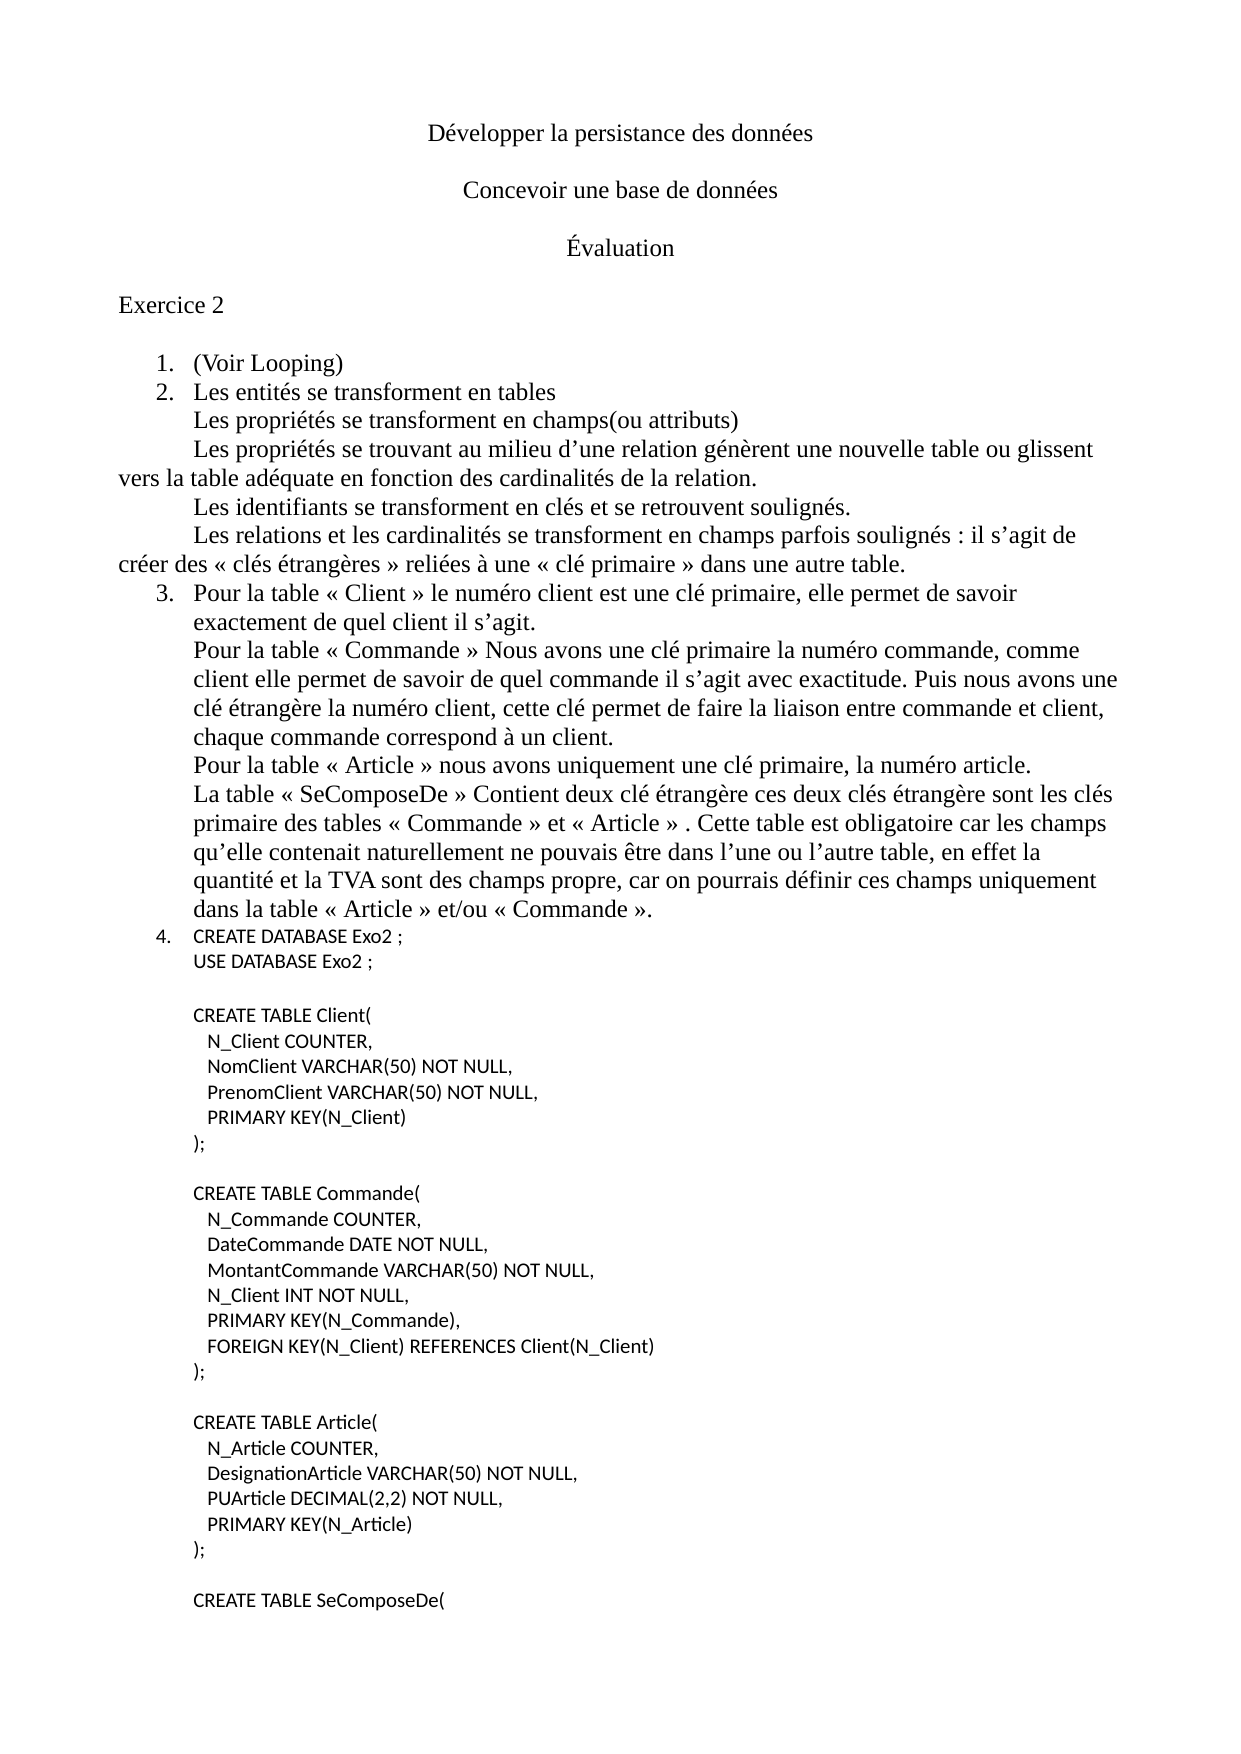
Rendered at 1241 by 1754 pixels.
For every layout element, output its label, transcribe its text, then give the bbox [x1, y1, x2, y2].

list Pour la table « Commande » Nous avons une clé primaire la numéro commande, comme client elle permet de savoir de quel commande il s’agit avec exactitude. Puis nous avons une clé étrangère la numéro client, cette clé permet de faire la liaison entre commande et client, chaque commande correspond à un client. [156, 636, 1122, 751]
text Les relations et les cardinalités se transforment en champs parfois soulignés : il s’agit de créer des « clés étrangères » reliées à une « clé primaire » dans une autre table. [118, 521, 1122, 578]
list PRIMARY KEY(N_Commande), [156, 1308, 1122, 1333]
list PRIMARY KEY(N_Client) [156, 1104, 1122, 1130]
list DesignationArticle VARCHAR(50) NOT NULL, [156, 1460, 1122, 1486]
list N_Client COUNTER, [156, 1028, 1122, 1053]
list CREATE TABLE Commande( [156, 1181, 1122, 1206]
list ); [156, 1358, 1122, 1384]
text Concevoir une base de données [118, 176, 1122, 204]
list MontantCommande VARCHAR(50) NOT NULL, [156, 1257, 1122, 1282]
list CREATE TABLE SeComposeDe( [156, 1587, 1122, 1613]
list ); [156, 1130, 1122, 1155]
list CREATE DATABASE Exo2 ; [156, 923, 1122, 948]
text Évaluation [118, 233, 1122, 262]
list N_Article COUNTER, [156, 1435, 1122, 1460]
text Développer la persistance des données [118, 118, 1122, 147]
list NomClient VARCHAR(50) NOT NULL, [156, 1053, 1122, 1079]
list La table « SeComposeDe » Contient deux clé étrangère ces deux clés étrangère sont les clés primaire des tables « Commande » et « Article » . Cette table est obligatoire car les champs qu’elle contenait naturellement ne pouvais être dans l’une ou l’autre table, en effet la quantité et la TVA sont des champs propre, car on pourrais définir ces champs uniquement dans la table « Article » et/ou « Commande ». [156, 779, 1122, 923]
list N_Client INT NOT NULL, [156, 1282, 1122, 1308]
list PRIMARY KEY(N_Article) [156, 1511, 1122, 1536]
list CREATE TABLE Article( [156, 1409, 1122, 1435]
list FOREIGN KEY(N_Client) REFERENCES Client(N_Client) [156, 1333, 1122, 1358]
list PrenomClient VARCHAR(50) NOT NULL, [156, 1079, 1122, 1104]
text Les identifiants se transforment en clés et se retrouvent soulignés. [118, 492, 1122, 521]
list N_Commande COUNTER, [156, 1206, 1122, 1231]
list Les entités se transforment en tables [156, 377, 1122, 406]
list Pour la table « Article » nous avons uniquement une clé primaire, la numéro article. [156, 751, 1122, 779]
list USE DATABASE Exo2 ; [156, 948, 1122, 974]
text Les propriétés se transforment en champs(ou attributs) [118, 406, 1122, 434]
list DateCommande DATE NOT NULL, [156, 1231, 1122, 1257]
list ); [156, 1536, 1122, 1562]
list Pour la table « Client » le numéro client est une clé primaire, elle permet de savoir exactement de quel client il s’agit. [156, 578, 1122, 636]
list CREATE TABLE Client( [156, 1003, 1122, 1028]
list PUArticle DECIMAL(2,2) NOT NULL, [156, 1486, 1122, 1511]
text Exercice 2 [118, 291, 1122, 319]
text Les propriétés se trouvant au milieu d’une relation génèrent une nouvelle table ou glissent vers la table adéquate en fonction des cardinalités de la relation. [118, 434, 1122, 492]
list (Voir Looping) [156, 348, 1122, 377]
